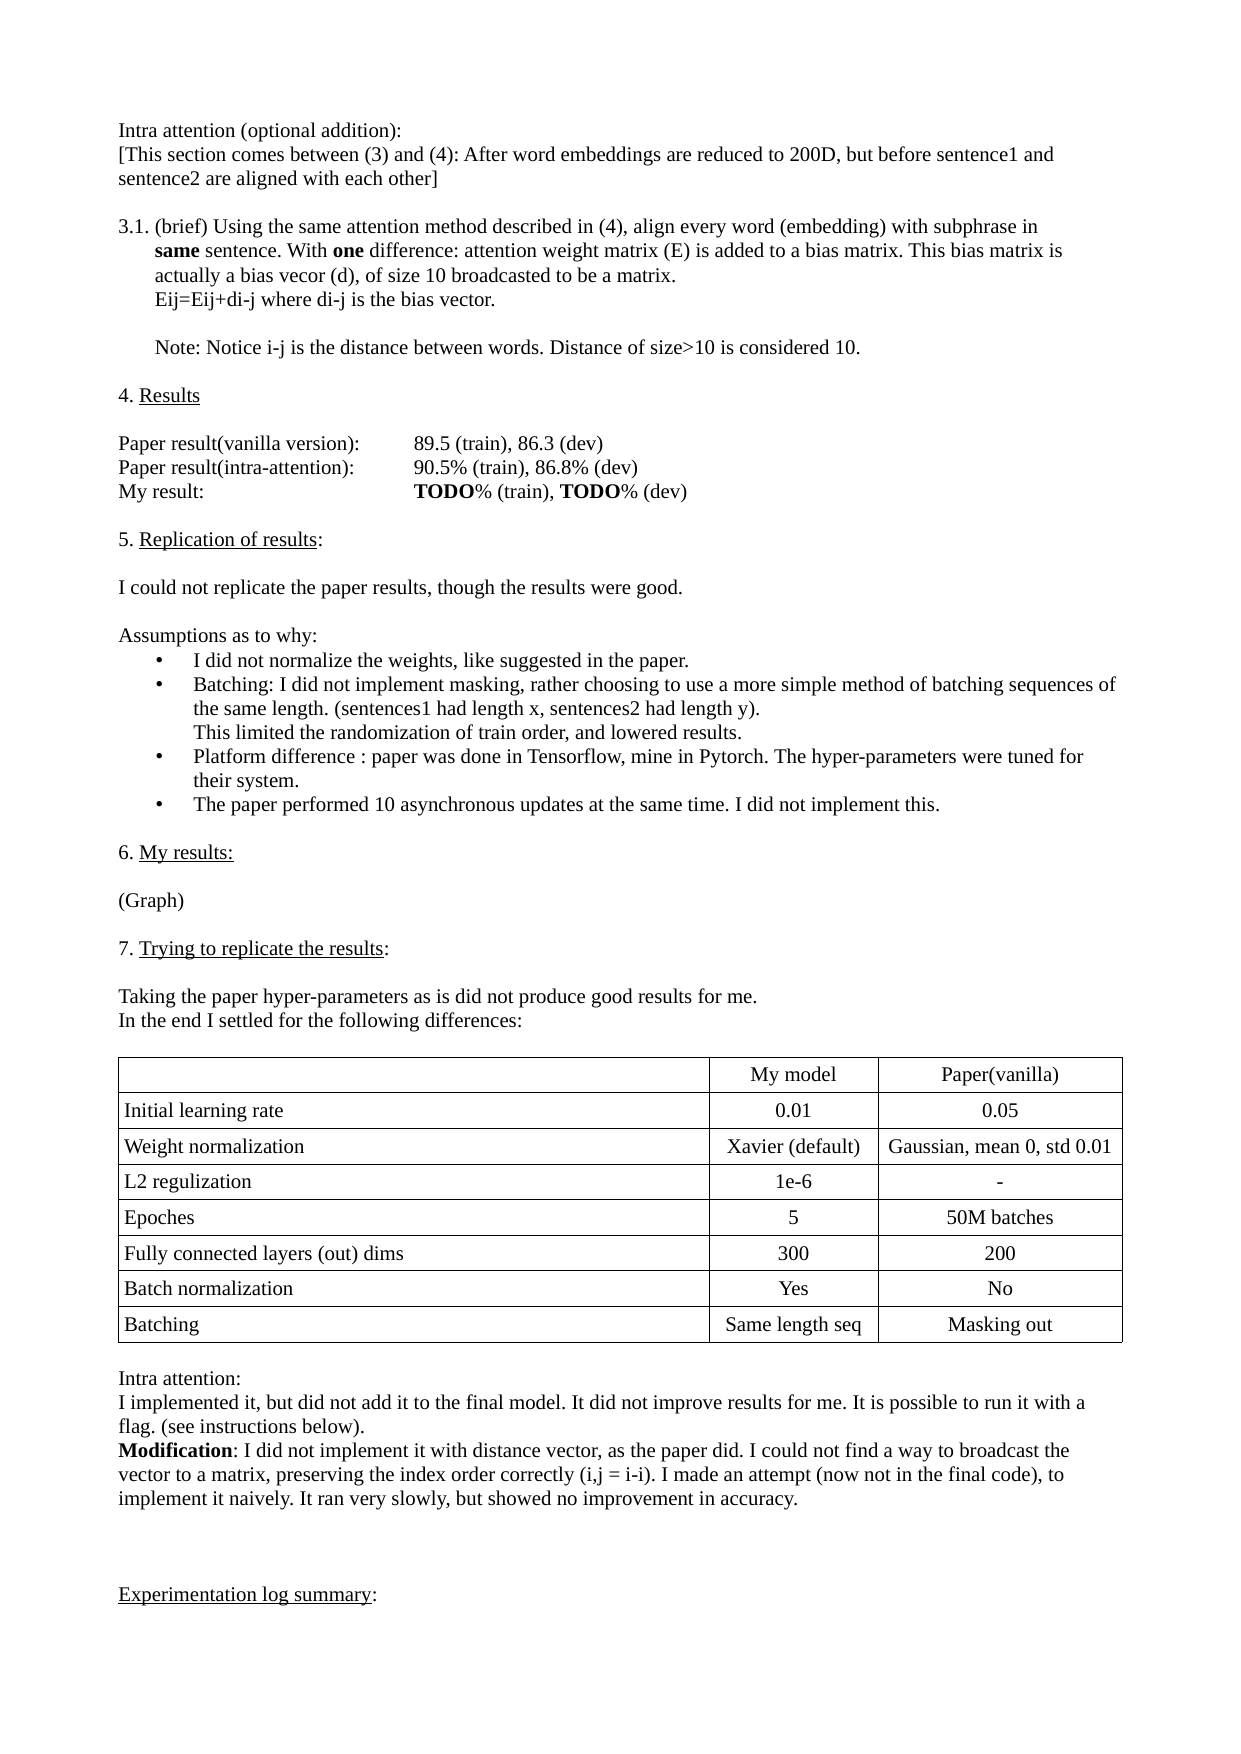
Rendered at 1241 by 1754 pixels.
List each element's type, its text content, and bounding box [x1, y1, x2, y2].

table_cell 1e-6 [710, 1165, 878, 1199]
text 7. Trying to replicate the results: [118, 936, 1122, 960]
list The paper performed 10 asynchronous updates at the same time. I did not implement this. [156, 792, 1122, 816]
table_cell Batching [119, 1307, 709, 1342]
text Paper result(intra-attention): 90.5% (train), 86.8% (dev) [118, 455, 1122, 479]
table_header My model [710, 1058, 878, 1092]
table_cell Same length seq [710, 1307, 878, 1342]
text Intra attention (optional addition): [118, 118, 1122, 142]
text 3.1. (brief) Using the same attention method described in (4), align every word (embedding) with subphrase in same sentence. With one difference: attention weight matrix (E) is added to a bias matrix. This bias matrix is actually a bias vecor (d), of size 10 broadcasted to be a matrix. [118, 214, 1122, 287]
table_cell Epoches [119, 1200, 709, 1235]
text Experimentation log summary: [118, 1582, 1122, 1606]
table_cell Yes [710, 1271, 878, 1306]
list I did not normalize the weights, like suggested in the paper. [156, 647, 1122, 672]
table_cell Initial learning rate [119, 1093, 709, 1128]
table_cell 5 [710, 1200, 878, 1235]
text [This section comes between (3) and (4): After word embeddings are reduced to 200D, but before sentence1 and sentence2 are aligned with each other] [118, 142, 1122, 190]
table_cell 300 [710, 1236, 878, 1270]
list Batching: I did not implement masking, rather choosing to use a more simple method of batching sequences of the same length. (sentences1 had length x, sentences2 had length y). [156, 672, 1122, 720]
table_cell L2 regulization [119, 1165, 709, 1199]
list Platform difference : paper was done in Tensorflow, mine in Pytorch. The hyper-parameters were tuned for their system. [156, 744, 1122, 792]
table_cell Batch normalization [119, 1271, 709, 1306]
text Intra attention: [118, 1366, 1122, 1390]
table_cell Masking out [879, 1307, 1122, 1342]
table_cell Fully connected layers (out) dims [119, 1236, 709, 1270]
table_cell Gaussian, mean 0, std 0.01 [879, 1129, 1122, 1163]
text Modification: I did not implement it with distance vector, as the paper did. I could not find a way to broadcast the vector to a matrix, preserving the index order correctly (i,j = i-i). I made an attempt (now not in the final code), to implement it naively. It ran very slowly, but showed no improvement in accuracy. [118, 1438, 1122, 1510]
table_cell 200 [879, 1236, 1122, 1270]
table_cell 0.01 [710, 1093, 878, 1128]
text Paper result(vanilla version): 89.5 (train), 86.3 (dev) [118, 431, 1122, 455]
text 4. Results [118, 383, 1122, 407]
text In the end I settled for the following differences: [118, 1008, 1122, 1032]
table_cell - [879, 1165, 1122, 1199]
list This limited the randomization of train order, and lowered results. [156, 720, 1122, 744]
table_cell 0.05 [879, 1093, 1122, 1128]
table_cell Weight normalization [119, 1129, 709, 1163]
text Assumptions as to why: [118, 623, 1122, 647]
text I implemented it, but did not add it to the final model. It did not improve results for me. It is possible to run it with a flag. (see instructions below). [118, 1390, 1122, 1438]
text (Graph) [118, 888, 1122, 912]
table_cell No [879, 1271, 1122, 1306]
text My result: TODO% (train), TODO% (dev) [118, 479, 1122, 503]
text 6. My results: [118, 840, 1122, 864]
table_header Paper(vanilla) [879, 1058, 1122, 1092]
table_cell Xavier (default) [710, 1129, 878, 1163]
text I could not replicate the paper results, though the results were good. [118, 575, 1122, 599]
text 5. Replication of results: [118, 527, 1122, 551]
text Eij=Eij+di-j where di-j is the bias vector. Note: Notice i-j is the distance between words. Distance of size>10 is considered 10. [118, 287, 1122, 359]
table_header [119, 1058, 709, 1092]
table_cell 50M batches [879, 1200, 1122, 1235]
text Taking the paper hyper-parameters as is did not produce good results for me. [118, 984, 1122, 1008]
